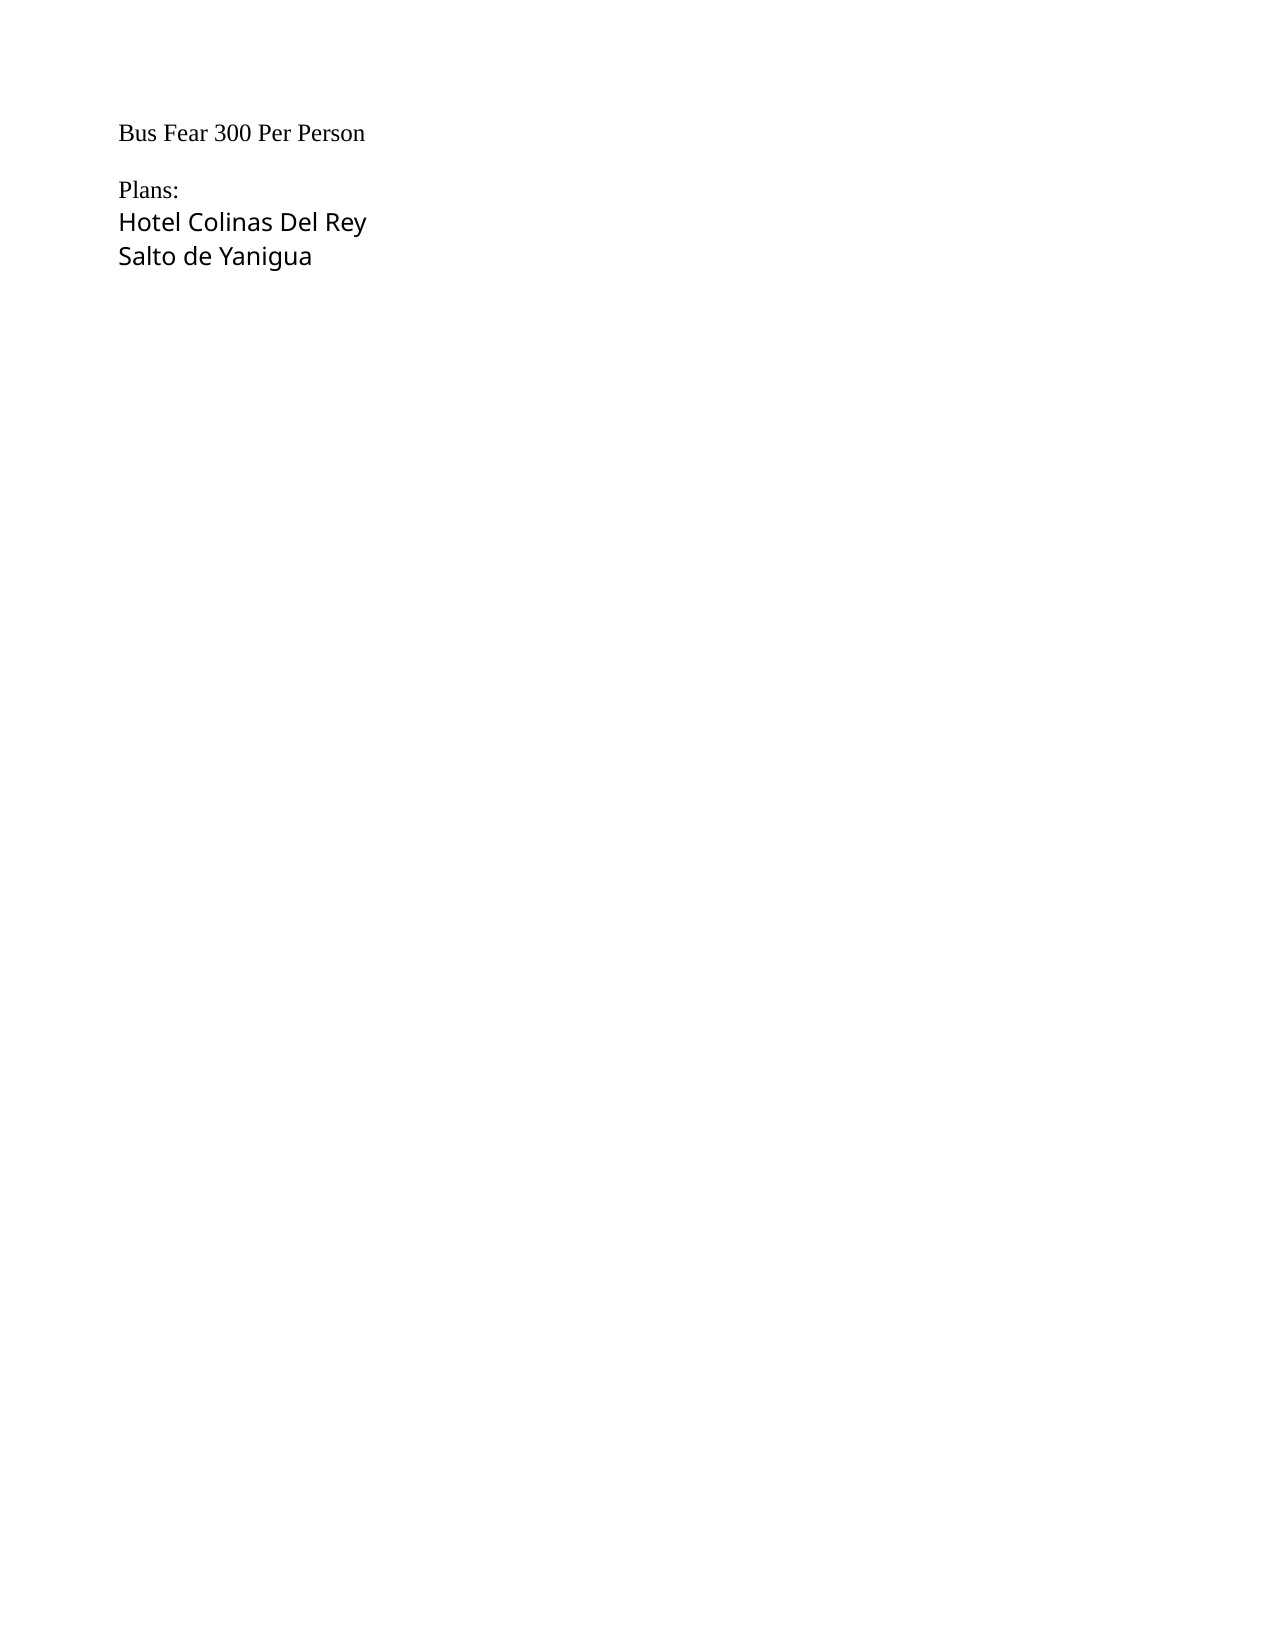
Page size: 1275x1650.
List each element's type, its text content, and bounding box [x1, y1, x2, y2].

text Hotel Colinas Del Rey [118, 204, 1157, 238]
text Plans: [118, 176, 1157, 204]
text Bus Fear 300 Per Person [118, 118, 1157, 147]
text Salto de Yanigua [118, 238, 1157, 272]
